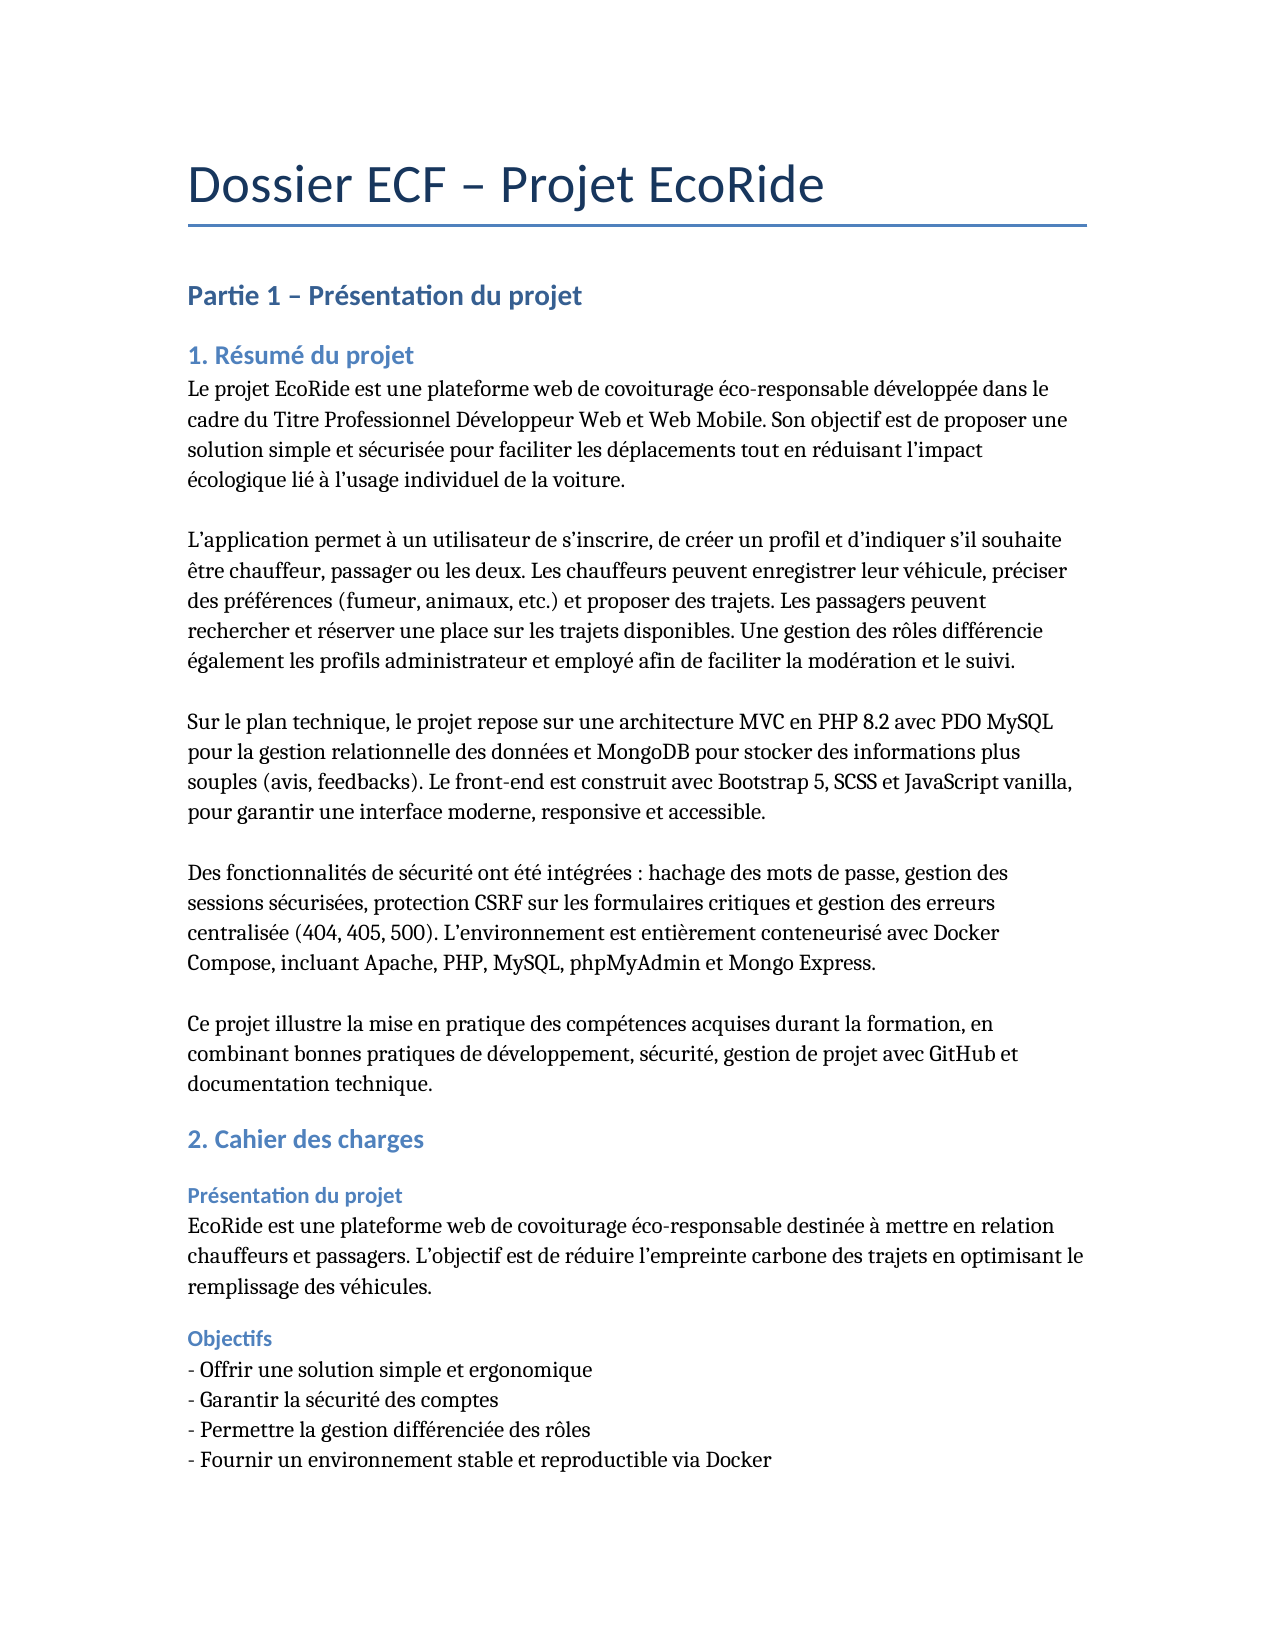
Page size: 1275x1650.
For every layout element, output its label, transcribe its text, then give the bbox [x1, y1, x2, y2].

subtitle Présentation du projet [187, 1181, 1087, 1209]
text EcoRide est une plateforme web de covoiturage éco-responsable destinée à mettre en relation chauffeurs et passagers. L’objectif est de réduire l’empreinte carbone des trajets en optimisant le remplissage des véhicules. [187, 1213, 1087, 1300]
subtitle Partie 1 – Présentation du projet [187, 277, 1087, 312]
text Le projet EcoRide est une plateforme web de covoiturage éco-responsable développée dans le cadre du Titre Professionnel Développeur Web et Web Mobile. Son objectif est de proposer une solution simple et sécurisée pour faciliter les déplacements tout en réduisant l’impact écologique lié à l’usage individuel de la voiture. L’application permet à un utilisateur de s’inscrire, de créer un profil et d’indiquer s’il souhaite être chauffeur, passager ou les deux. Les chauffeurs peuvent enregistrer leur véhicule, préciser des préférences (fumeur, animaux, etc.) et proposer des trajets. Les passagers peuvent rechercher et réserver une place sur les trajets disponibles. Une gestion des rôles différencie également les profils administrateur et employé afin de faciliter la modération et le suivi. Sur le plan technique, le projet repose sur une architecture MVC en PHP 8.2 avec PDO MySQL pour la gestion relationnelle des données et MongoDB pour stocker des informations plus souples (avis, feedbacks). Le front-end est construit avec Bootstrap 5, SCSS et JavaScript vanilla, pour garantir une interface moderne, responsive et accessible. Des fonctionnalités de sécurité ont été intégrées : hachage des mots de passe, gestion des sessions sécurisées, protection CSRF sur les formulaires critiques et gestion des erreurs centralisée (404, 405, 500). L’environnement est entièrement conteneurisé avec Docker Compose, incluant Apache, PHP, MySQL, phpMyAdmin et Mongo Express. Ce projet illustre la mise en pratique des compétences acquises durant la formation, en combinant bonnes pratiques de développement, sécurité, gestion de projet avec GitHub et documentation technique. [187, 376, 1087, 1097]
title Dossier ECF – Projet EcoRide [187, 150, 1087, 227]
subtitle 1. Résumé du projet [187, 338, 1087, 371]
text - Offrir une solution simple et ergonomique - Garantir la sécurité des comptes - Permettre la gestion différenciée des rôles - Fournir un environnement stable et reproductible via Docker [187, 1357, 1087, 1474]
subtitle 2. Cahier des charges [187, 1122, 1087, 1155]
subtitle Objectifs [187, 1324, 1087, 1352]
